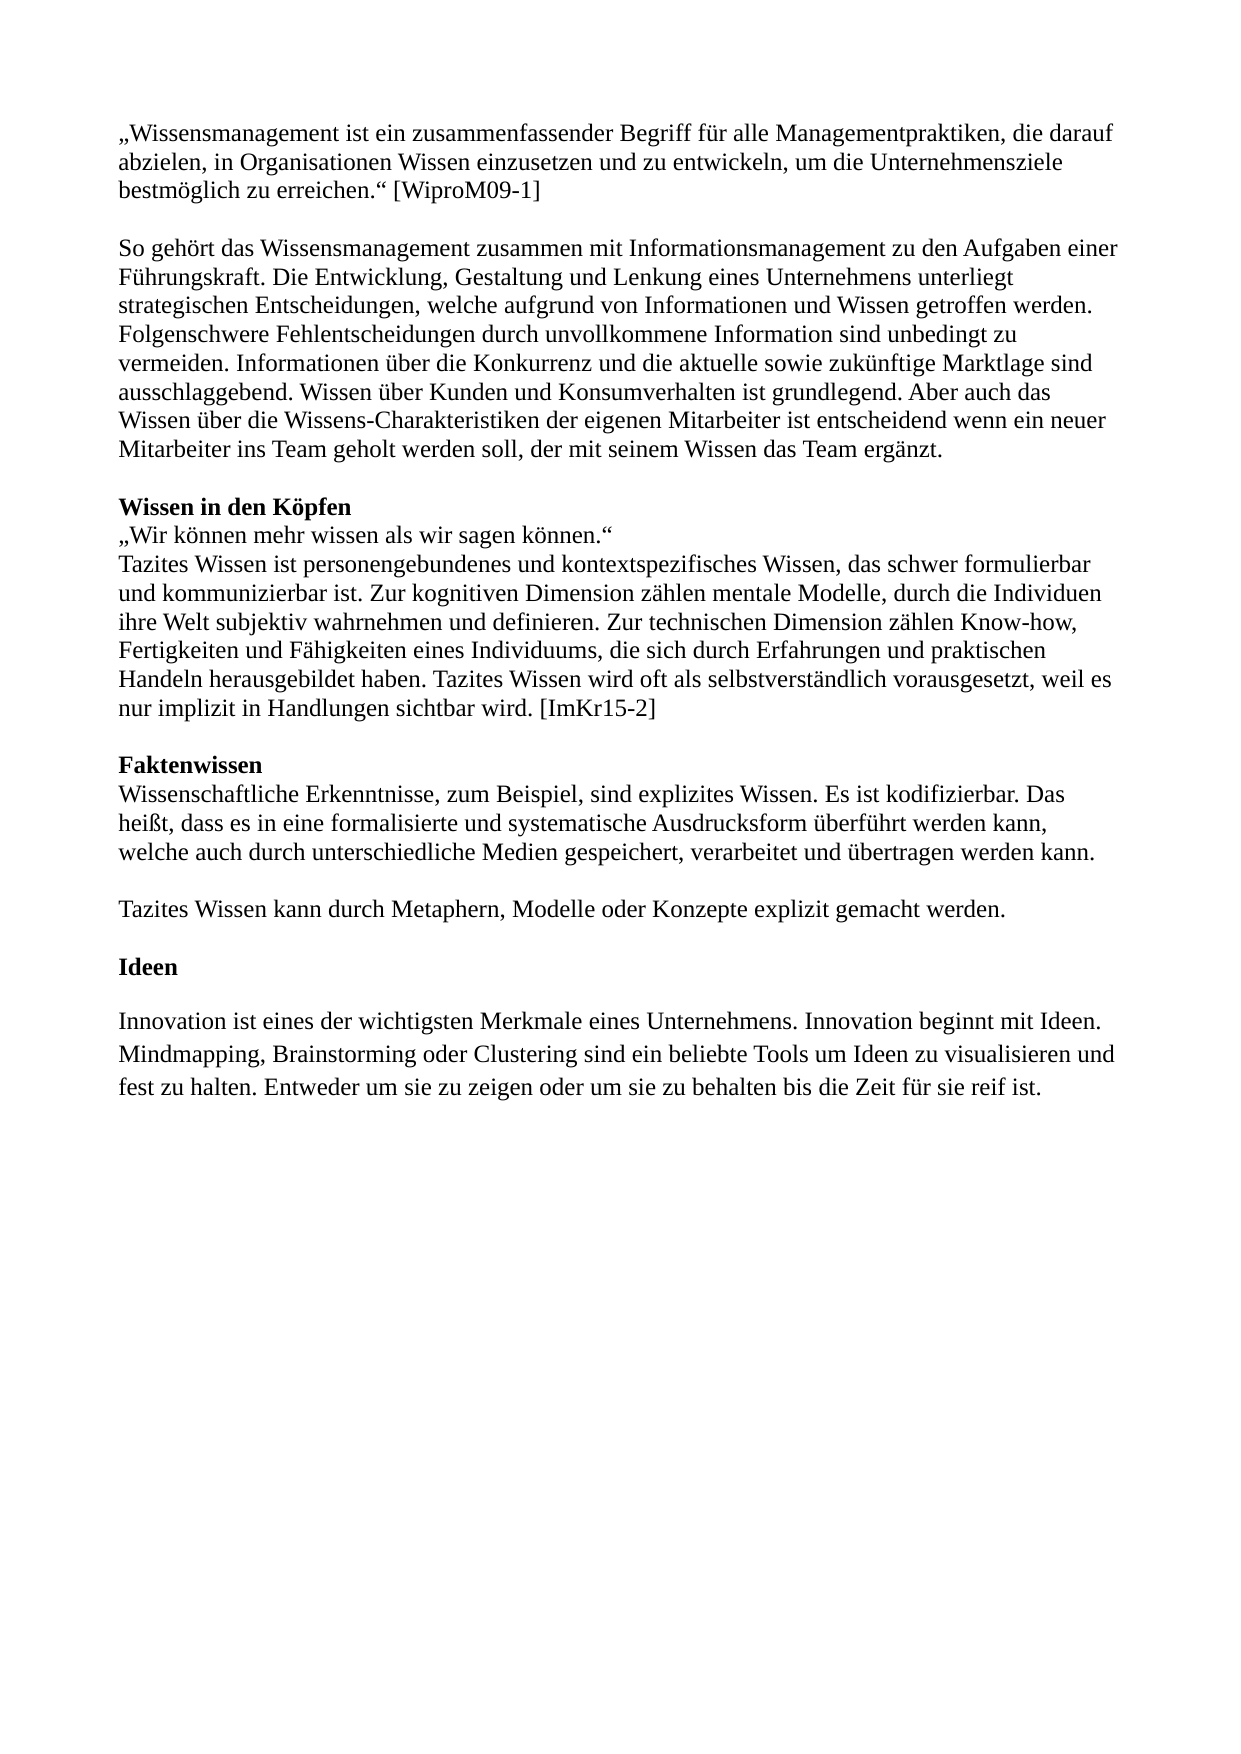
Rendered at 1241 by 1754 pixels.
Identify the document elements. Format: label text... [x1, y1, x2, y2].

text Wissen in den Köpfen [118, 492, 1122, 521]
text Tazites Wissen kann durch Metaphern, Modelle oder Konzepte explizit gemacht werden. [118, 894, 1122, 923]
text Faktenwissen [118, 751, 1122, 779]
text Ideen [118, 952, 1122, 981]
text Wissenschaftliche Erkenntnisse, zum Beispiel, sind explizites Wissen. Es ist kodifizierbar. Das heißt, dass es in eine formalisierte und systematische Ausdrucksform überführt werden kann, welche auch durch unterschiedliche Medien gespeichert, verarbeitet und übertragen werden kann. [118, 779, 1122, 866]
text „Wissensmanagement ist ein zusammenfassender Begriff für alle Managementpraktiken, die darauf abzielen, in Organisationen Wissen einzusetzen und zu entwickeln, um die Unternehmensziele bestmöglich zu erreichen.“ [WiproM09-1] [118, 118, 1122, 204]
text „Wir können mehr wissen als wir sagen können.“ [118, 521, 1122, 549]
text Tazites Wissen ist personengebundenes und kontextspezifisches Wissen, das schwer formulierbar und kommunizierbar ist. Zur kognitiven Dimension zählen mentale Modelle, durch die Individuen ihre Welt subjektiv wahrnehmen und definieren. Zur technischen Dimension zählen Know-how, Fertigkeiten und Fähigkeiten eines Individuums, die sich durch Erfahrungen und praktischen Handeln herausgebildet haben. Tazites Wissen wird oft als selbstverständlich vorausgesetzt, weil es nur implizit in Handlungen sichtbar wird. [ImKr15-2] [118, 549, 1122, 722]
text So gehört das Wissensmanagement zusammen mit Informationsmanagement zu den Aufgaben einer Führungskraft. Die Entwicklung, Gestaltung und Lenkung eines Unternehmens unterliegt strategischen Entscheidungen, welche aufgrund von Informationen und Wissen getroffen werden. Folgenschwere Fehlentscheidungen durch unvollkommene Information sind unbedingt zu vermeiden. Informationen über die Konkurrenz und die aktuelle sowie zukünftige Marktlage sind ausschlaggebend. Wissen über Kunden und Konsumverhalten ist grundlegend. Aber auch das Wissen über die Wissens-Charakteristiken der eigenen Mitarbeiter ist entscheidend wenn ein neuer Mitarbeiter ins Team geholt werden soll, der mit seinem Wissen das Team ergänzt. [118, 233, 1122, 463]
text Innovation ist eines der wichtigsten Merkmale eines Unternehmens. Innovation beginnt mit Ideen. Mindmapping, Brainstorming oder Clustering sind ein beliebte Tools um Ideen zu visualisieren und fest zu halten. Entweder um sie zu zeigen oder um sie zu behalten bis die Zeit für sie reif ist. [118, 1006, 1122, 1101]
